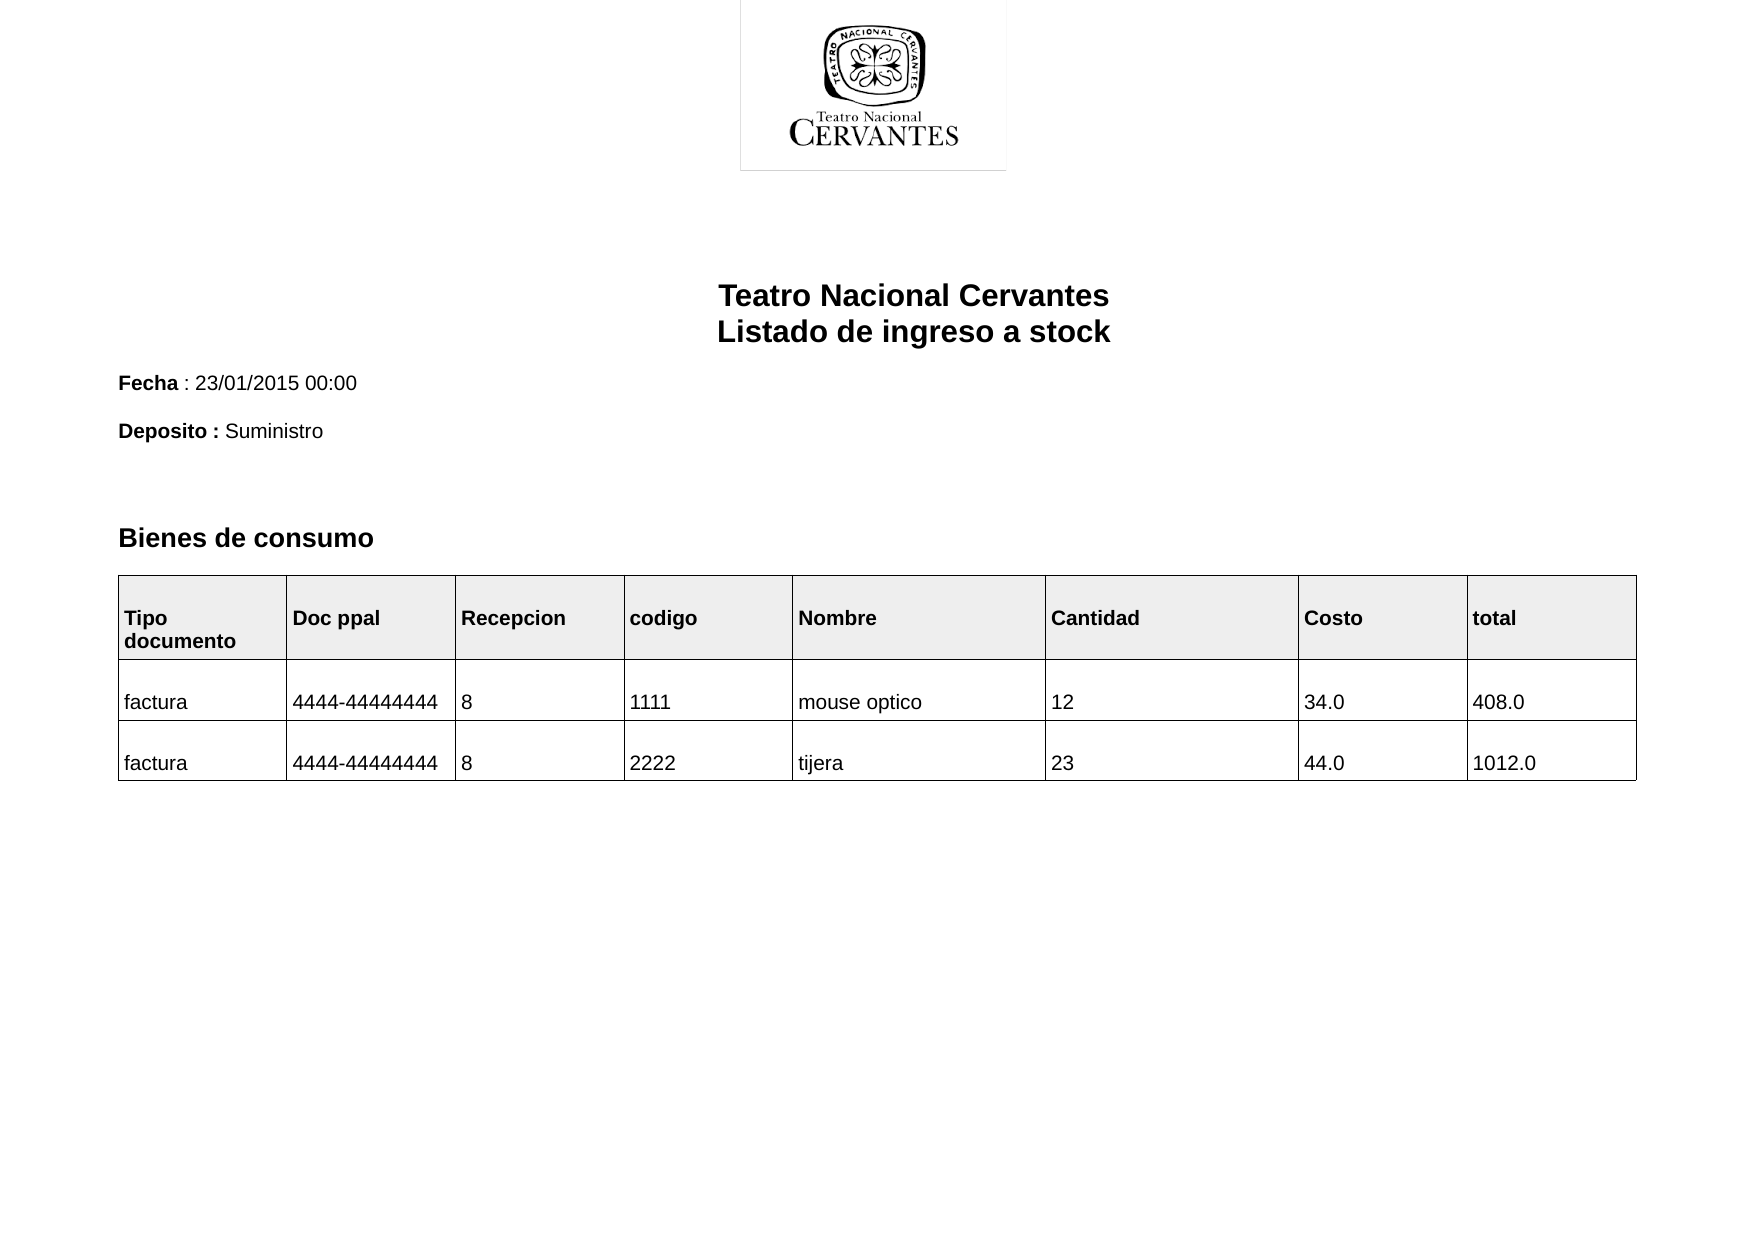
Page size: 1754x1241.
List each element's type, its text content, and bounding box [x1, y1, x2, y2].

text Teatro Nacional Cervantes [118, 277, 1636, 313]
table_header Costo [1299, 576, 1467, 659]
text Fecha : 23/01/2015 00:00 [118, 371, 1636, 395]
table_cell 8 [456, 721, 624, 780]
table_header total [1468, 576, 1636, 659]
table_cell 4444-44444444 [287, 660, 455, 719]
text Bienes de consumo [118, 522, 1636, 553]
table_cell 4444-44444444 [287, 721, 455, 780]
table_cell mouse optico [793, 660, 1045, 719]
table_cell factura [119, 721, 286, 780]
table_header Nombre [793, 576, 1045, 659]
table_header Cantidad [1046, 576, 1298, 659]
table_header Doc ppal [287, 576, 455, 659]
table_cell tijera [793, 721, 1045, 780]
table_cell 44.0 [1299, 721, 1467, 780]
table_header Tipo documento [119, 576, 286, 659]
table_cell 2222 [625, 721, 792, 780]
table_cell 23 [1046, 721, 1298, 780]
table_cell 1111 [625, 660, 792, 719]
table_cell 408.0 [1468, 660, 1636, 719]
table_cell 8 [456, 660, 624, 719]
text Listado de ingreso a stock [118, 313, 1636, 349]
table_header Recepcion [456, 576, 624, 659]
table_cell 34.0 [1299, 660, 1467, 719]
picture [740, 0, 1007, 171]
table_cell 1012.0 [1468, 721, 1636, 780]
text Deposito : Suministro [118, 419, 1636, 443]
table_header codigo [625, 576, 792, 659]
table_cell 12 [1046, 660, 1298, 719]
table_cell factura [119, 660, 286, 719]
